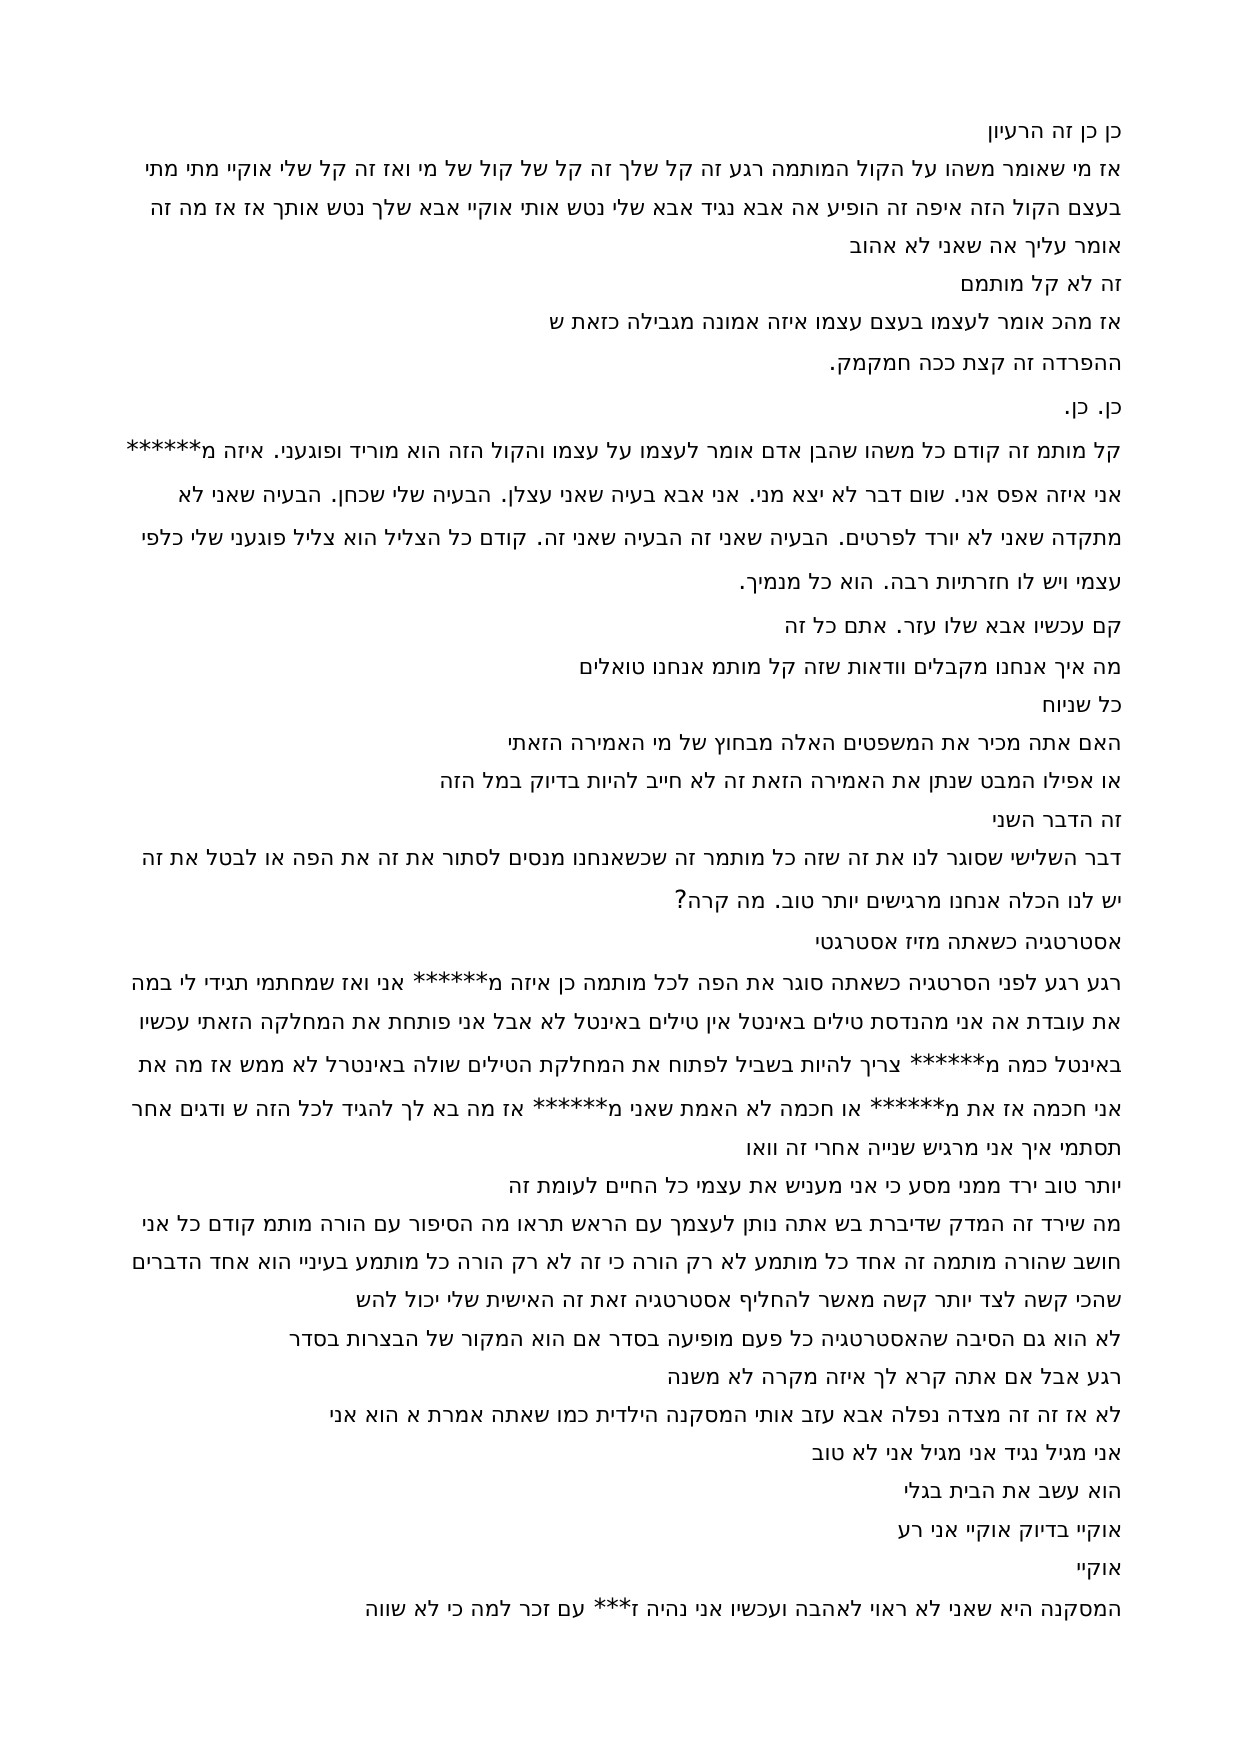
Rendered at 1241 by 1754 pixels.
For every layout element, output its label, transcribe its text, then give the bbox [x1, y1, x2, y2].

text קם עכשיו אבא שלו עזר. אתם כל זה [118, 610, 1122, 639]
text אני מגיל נגיד אני מגיל אני לא טוב [118, 1440, 1122, 1466]
text ההפרדה זה קצת ככה חמקמק. [118, 347, 1122, 377]
text הוא עשב את הבית בגלי [118, 1479, 1122, 1504]
text כל שניוח [118, 692, 1122, 717]
text אז מי שאומר משהו על הקול המותמה רגע זה קל שלך זה קל של קול של מי ואז זה קל שלי אוקיי מתי מתי בעצם הקול הזה איפה זה הופיע אה אבא נגיד אבא שלי נטש אותי אוקיי אבא שלך נטש אותך אז אז מה זה אומר עליך אה שאני לא אהוב [118, 156, 1122, 258]
text מה איך אנחנו מקבלים וודאות שזה קל מותמ אנחנו טואלים [118, 654, 1122, 679]
text או אפילו המבט שנתן את האמירה הזאת זה לא חייב להיות בדיוק במל הזה [118, 768, 1122, 794]
text רגע אבל אם אתה קרא לך איזה מקרה לא משנה [118, 1364, 1122, 1389]
text זה לא קל מותמם [118, 271, 1122, 297]
text כן. כן. [118, 391, 1122, 420]
text דבר השלישי שסוגר לנו את זה שזה כל מותמר זה שכשאנחנו מנסים לסתור את זה את הפה או לבטל את זה יש לנו הכלה אנחנו מרגישים יותר טוב. מה קרה? [118, 845, 1122, 914]
text אסטרטגיה כשאתה מזיז אסטרגטי [118, 929, 1122, 954]
text לא אז זה זה מצדה נפלה אבא עזב אותי המסקנה הילדית כמו שאתה אמרת א הוא אני [118, 1402, 1122, 1428]
text רגע רגע לפני הסרטגיה כשאתה סוגר את הפה לכל מותמה כן איזה מ****** אני ואז שמחתמי תגידי לי במה את עובדת אה אני מהנדסת טילים באינטל אין טילים באינטל לא אבל אני פותחת את המחלקה הזאתי עכשיו באינטל כמה מ****** צריך להיות בשביל לפתוח את המחלקת הטילים שולה באינטרל לא ממש אז מה את אני חכמה אז את מ****** או חכמה לא האמת שאני מ****** אז מה בא לך להגיד לכל הזה ש ודגים אחר תסתמי איך אני מרגיש שנייה אחרי זה וואו [118, 967, 1122, 1160]
text אוקיי בדיוק אוקיי אני רע [118, 1517, 1122, 1542]
text כן כן זה הרעיון [118, 118, 1122, 144]
text לא הוא גם הסיבה שהאסטרטגיה כל פעם מופיעה בסדר אם הוא המקור של הבצרות בסדר [118, 1326, 1122, 1351]
text מה שירד זה המדק שדיברת בש אתה נותן לעצמך עם הראש תראו מה הסיפור עם הורה מותמ קודם כל אני חושב שהורה מותמה זה אחד כל מותמע לא רק הורה כי זה לא רק הורה כל מותמע בעיניי הוא אחד הדברים שהכי קשה לצד יותר קשה מאשר להחליף אסטרטגיה זאת זה האישית שלי יכול להש [118, 1211, 1122, 1313]
text יותר טוב ירד ממני מסע כי אני מעניש את עצמי כל החיים לעומת זה [118, 1173, 1122, 1198]
text המסקנה היא שאני לא ראוי לאהבה ועכשיו אני נהיה ז*** עם זכר למה כי לא שווה [118, 1593, 1122, 1622]
text אוקיי [118, 1555, 1122, 1581]
text זה הדבר השני [118, 807, 1122, 832]
text אז מהכ אומר לעצמו בעצם עצמו איזה אמונה מגבילה כזאת ש [118, 309, 1122, 335]
text האם אתה מכיר את המשפטים האלה מבחוץ של מי האמירה הזאתי [118, 730, 1122, 756]
text קל מותמ זה קודם כל משהו שהבן אדם אומר לעצמו על עצמו והקול הזה הוא מוריד ופוגעני. איזה מ****** אני איזה אפס אני. שום דבר לא יצא מני. אני אבא בעיה שאני עצלן. הבעיה שלי שכחן. הבעיה שאני לא מתקדה שאני לא יורד לפרטים. הבעיה שאני זה הבעיה שאני זה. קודם כל הצליל הוא צליל פוגעני שלי כלפי עצמי ויש לו חזרתיות רבה. הוא כל מנמיך. [118, 435, 1122, 595]
